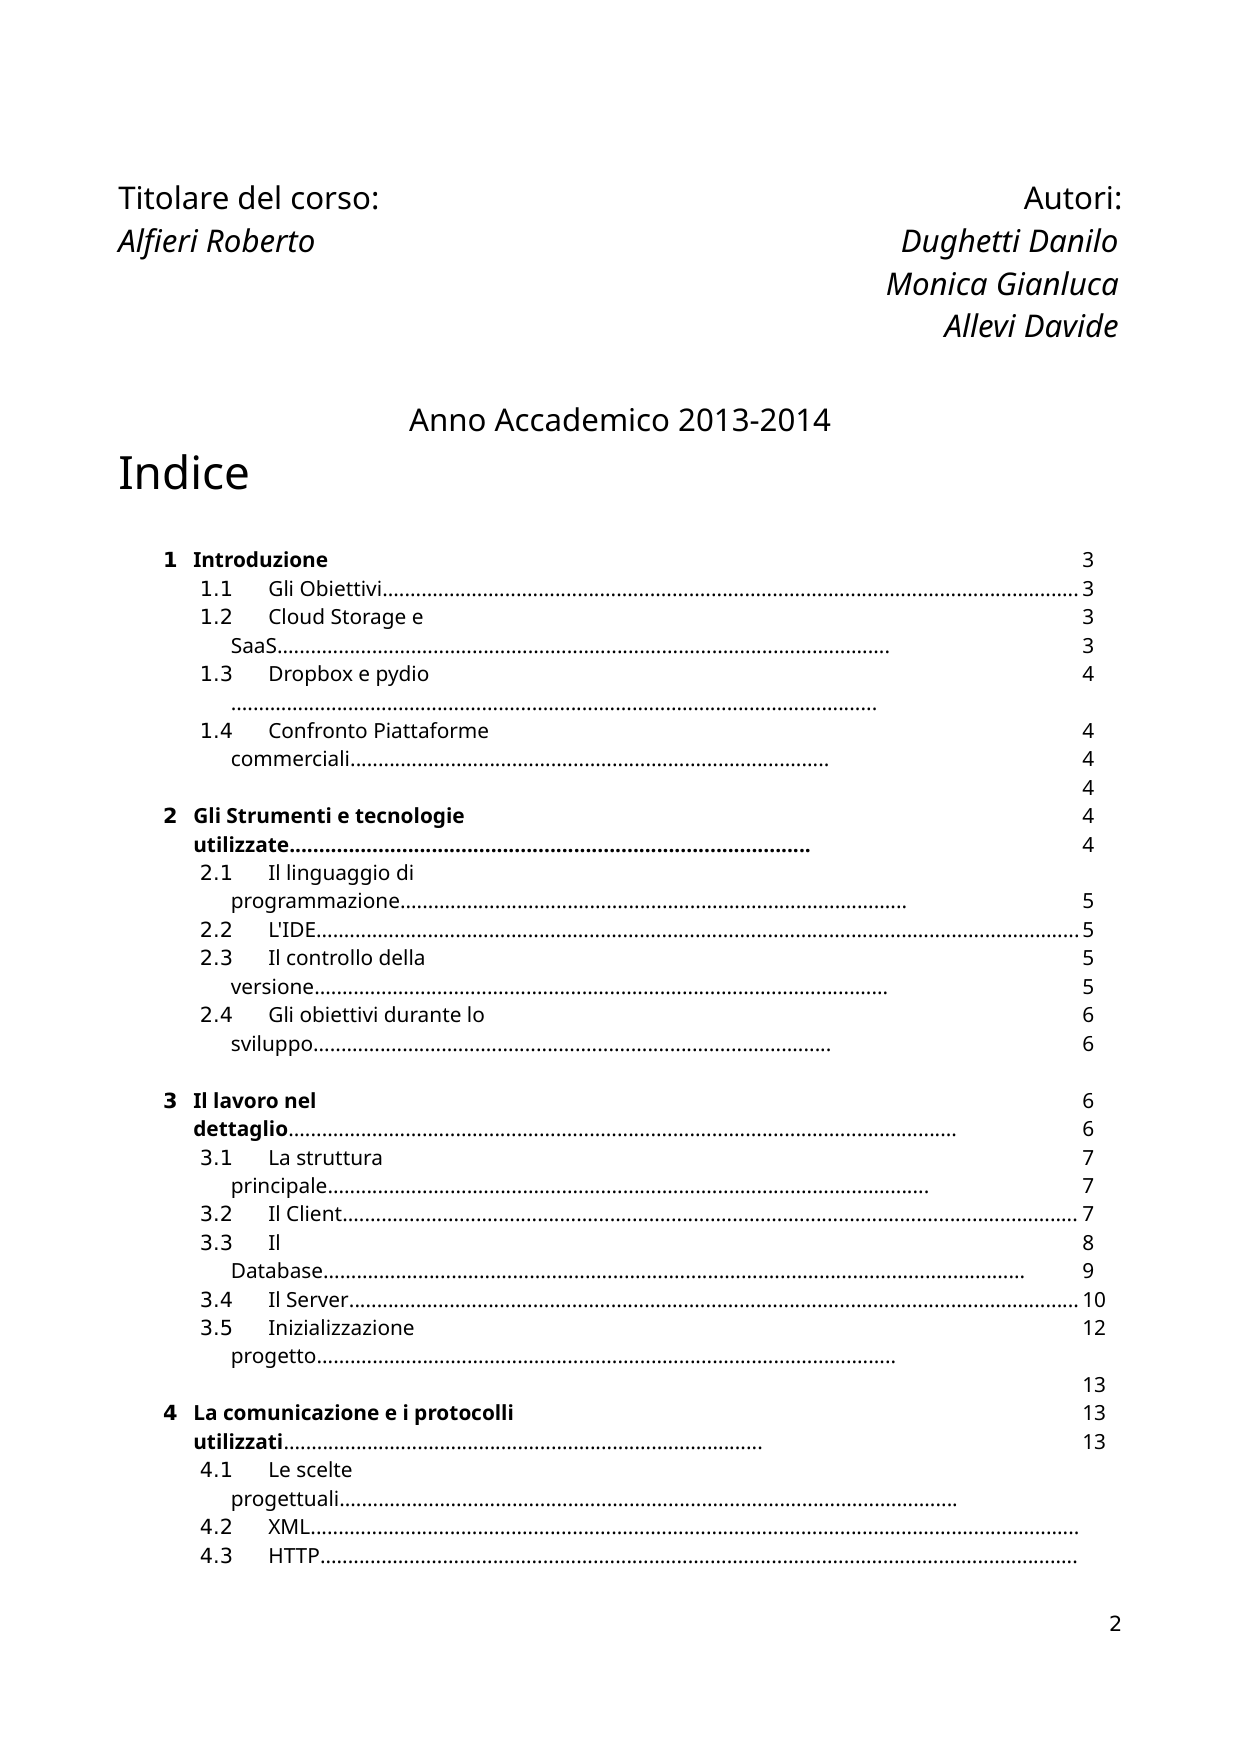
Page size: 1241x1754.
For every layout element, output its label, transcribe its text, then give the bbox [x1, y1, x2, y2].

table_header 3 3 3 3 4 4 4 4 4 4 5 5 5 5 6 6 6 6 7 7 7 8 9 10 12 13 13 13 [1082, 545, 1121, 1569]
text Anno Accademico 2013-2014 [118, 398, 1122, 440]
text Indice [118, 440, 1122, 503]
table_header Introduzione Gli Obiettivi............................................................................................................................. Cloud Storage e SaaS.............................................................................................................. Dropbox e pydio .................................................................................................................... Confronto Piattaforme commerciali...................................................................................... Gli Strumenti e tecnologie utilizzate........................................................................................ Il linguaggio di programmazione........................................................................................... L'IDE......................................................................................................................................... Il controllo della versione....................................................................................................... Gli obiettivi durante lo sviluppo............................................................................................. Il lavoro nel dettaglio........................................................................................................................ La struttura principale............................................................................................................ Il Client.................................................................................................................................... Il Database.............................................................................................................................. Il Server................................................................................................................................... Inizializzazione progetto........................................................................................................ La comunicazione e i protocolli utilizzati...................................................................................... Le scelte progettuali............................................................................................................... XML.......................................................................................................................................... HTTP........................................................................................................................................ SMTP........................................................................................................................................ FTP........................................................................................................................................... La comunicazione nel dettaglio............................................................................................. Precaricamento vs. caricamento real-time........................................................................... I controlli sulle operazioni e la sicurezza.............................................................................. Sviluppi futuri e conclusioni............................................................................................................ Sviluppi futuri ......................................................................................................................... Parere complessivo sul lavoro............................................................................................... [118, 545, 1082, 1569]
table_header Autori: Dughetti Danilo Monica Gianluca Allevi Davide [620, 176, 1122, 347]
table_header Titolare del corso: Alfieri Roberto [118, 176, 620, 347]
